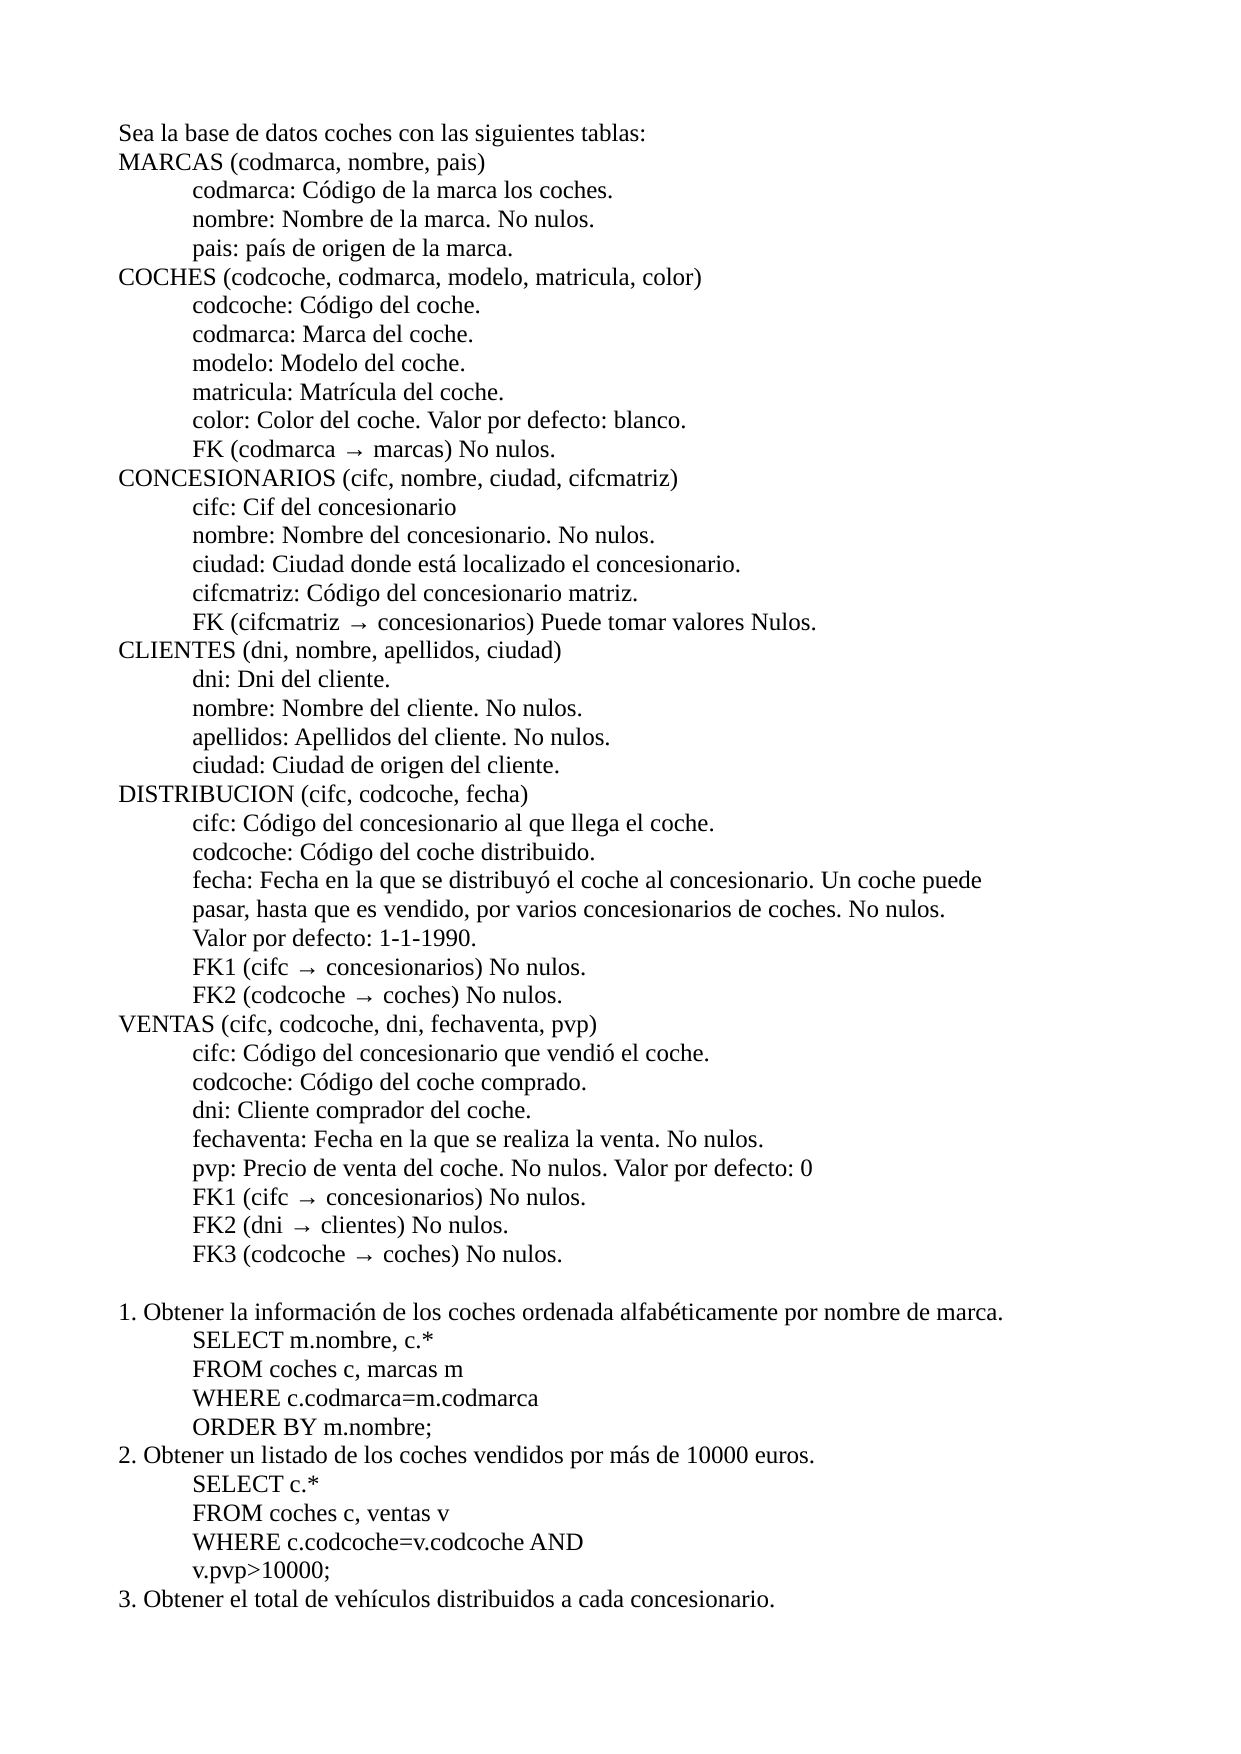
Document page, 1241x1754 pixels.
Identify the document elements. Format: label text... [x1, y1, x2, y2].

text CLIENTES (dni, nombre, apellidos, ciudad) [118, 636, 1122, 664]
text ciudad: Ciudad donde está localizado el concesionario. [118, 549, 1122, 578]
text cifc: Cif del concesionario [118, 492, 1122, 521]
text FROM coches c, marcas m [118, 1354, 1122, 1383]
text COCHES (codcoche, codmarca, modelo, matricula, color) [118, 262, 1122, 291]
text codmarca: Marca del coche. [118, 319, 1122, 348]
text DISTRIBUCION (cifc, codcoche, fecha) [118, 779, 1122, 808]
text CONCESIONARIOS (cifc, nombre, ciudad, cifcmatriz) [118, 463, 1122, 492]
text nombre: Nombre del concesionario. No nulos. [118, 521, 1122, 549]
text SELECT c.* [118, 1469, 1122, 1498]
text nombre: Nombre del cliente. No nulos. [118, 693, 1122, 722]
text WHERE c.codmarca=m.codmarca [118, 1383, 1122, 1412]
text dni: Cliente comprador del coche. [118, 1096, 1122, 1124]
text pvp: Precio de venta del coche. No nulos. Valor por defecto: 0 [118, 1153, 1122, 1182]
text FK3 (codcoche → coches) No nulos. [118, 1239, 1122, 1268]
text FROM coches c, ventas v [118, 1498, 1122, 1527]
text FK (cifcmatriz → concesionarios) Puede tomar valores Nulos. [118, 607, 1122, 636]
text pais: país de origen de la marca. [118, 233, 1122, 262]
text WHERE c.codcoche=v.codcoche AND [118, 1527, 1122, 1556]
text ORDER BY m.nombre; [118, 1412, 1122, 1441]
text FK (codmarca → marcas) No nulos. [118, 434, 1122, 463]
text modelo: Modelo del coche. [118, 348, 1122, 377]
text codcoche: Código del coche distribuido. [118, 837, 1122, 866]
text 3. Obtener el total de vehículos distribuidos a cada concesionario. [118, 1584, 1122, 1613]
text cifc: Código del concesionario al que llega el coche. [118, 808, 1122, 837]
text SELECT m.nombre, c.* [118, 1326, 1122, 1354]
text cifc: Código del concesionario que vendió el coche. [118, 1038, 1122, 1067]
text Sea la base de datos coches con las siguientes tablas: [118, 118, 1122, 147]
text cifcmatriz: Código del concesionario matriz. [118, 578, 1122, 607]
text 2. Obtener un listado de los coches vendidos por más de 10000 euros. [118, 1441, 1122, 1469]
text v.pvp>10000; [118, 1556, 1122, 1584]
text FK1 (cifc → concesionarios) No nulos. [118, 1182, 1122, 1211]
text FK1 (cifc → concesionarios) No nulos. [118, 952, 1122, 981]
text codmarca: Código de la marca los coches. [118, 176, 1122, 204]
text ciudad: Ciudad de origen del cliente. [118, 751, 1122, 779]
text nombre: Nombre de la marca. No nulos. [118, 204, 1122, 233]
text matricula: Matrícula del coche. [118, 377, 1122, 406]
text Valor por defecto: 1-1-1990. [118, 923, 1122, 952]
text dni: Dni del cliente. [118, 664, 1122, 693]
text VENTAS (cifc, codcoche, dni, fechaventa, pvp) [118, 1009, 1122, 1038]
text FK2 (codcoche → coches) No nulos. [118, 981, 1122, 1009]
text FK2 (dni → clientes) No nulos. [118, 1211, 1122, 1239]
text codcoche: Código del coche. [118, 291, 1122, 319]
text color: Color del coche. Valor por defecto: blanco. [118, 406, 1122, 434]
text MARCAS (codmarca, nombre, pais) [118, 147, 1122, 176]
text apellidos: Apellidos del cliente. No nulos. [118, 722, 1122, 751]
text 1. Obtener la información de los coches ordenada alfabéticamente por nombre de marca. [118, 1297, 1122, 1326]
text fechaventa: Fecha en la que se realiza la venta. No nulos. [118, 1124, 1122, 1153]
text codcoche: Código del coche comprado. [118, 1067, 1122, 1096]
text fecha: Fecha en la que se distribuyó el coche al concesionario. Un coche puede [118, 866, 1122, 894]
text pasar, hasta que es vendido, por varios concesionarios de coches. No nulos. [118, 894, 1122, 923]
